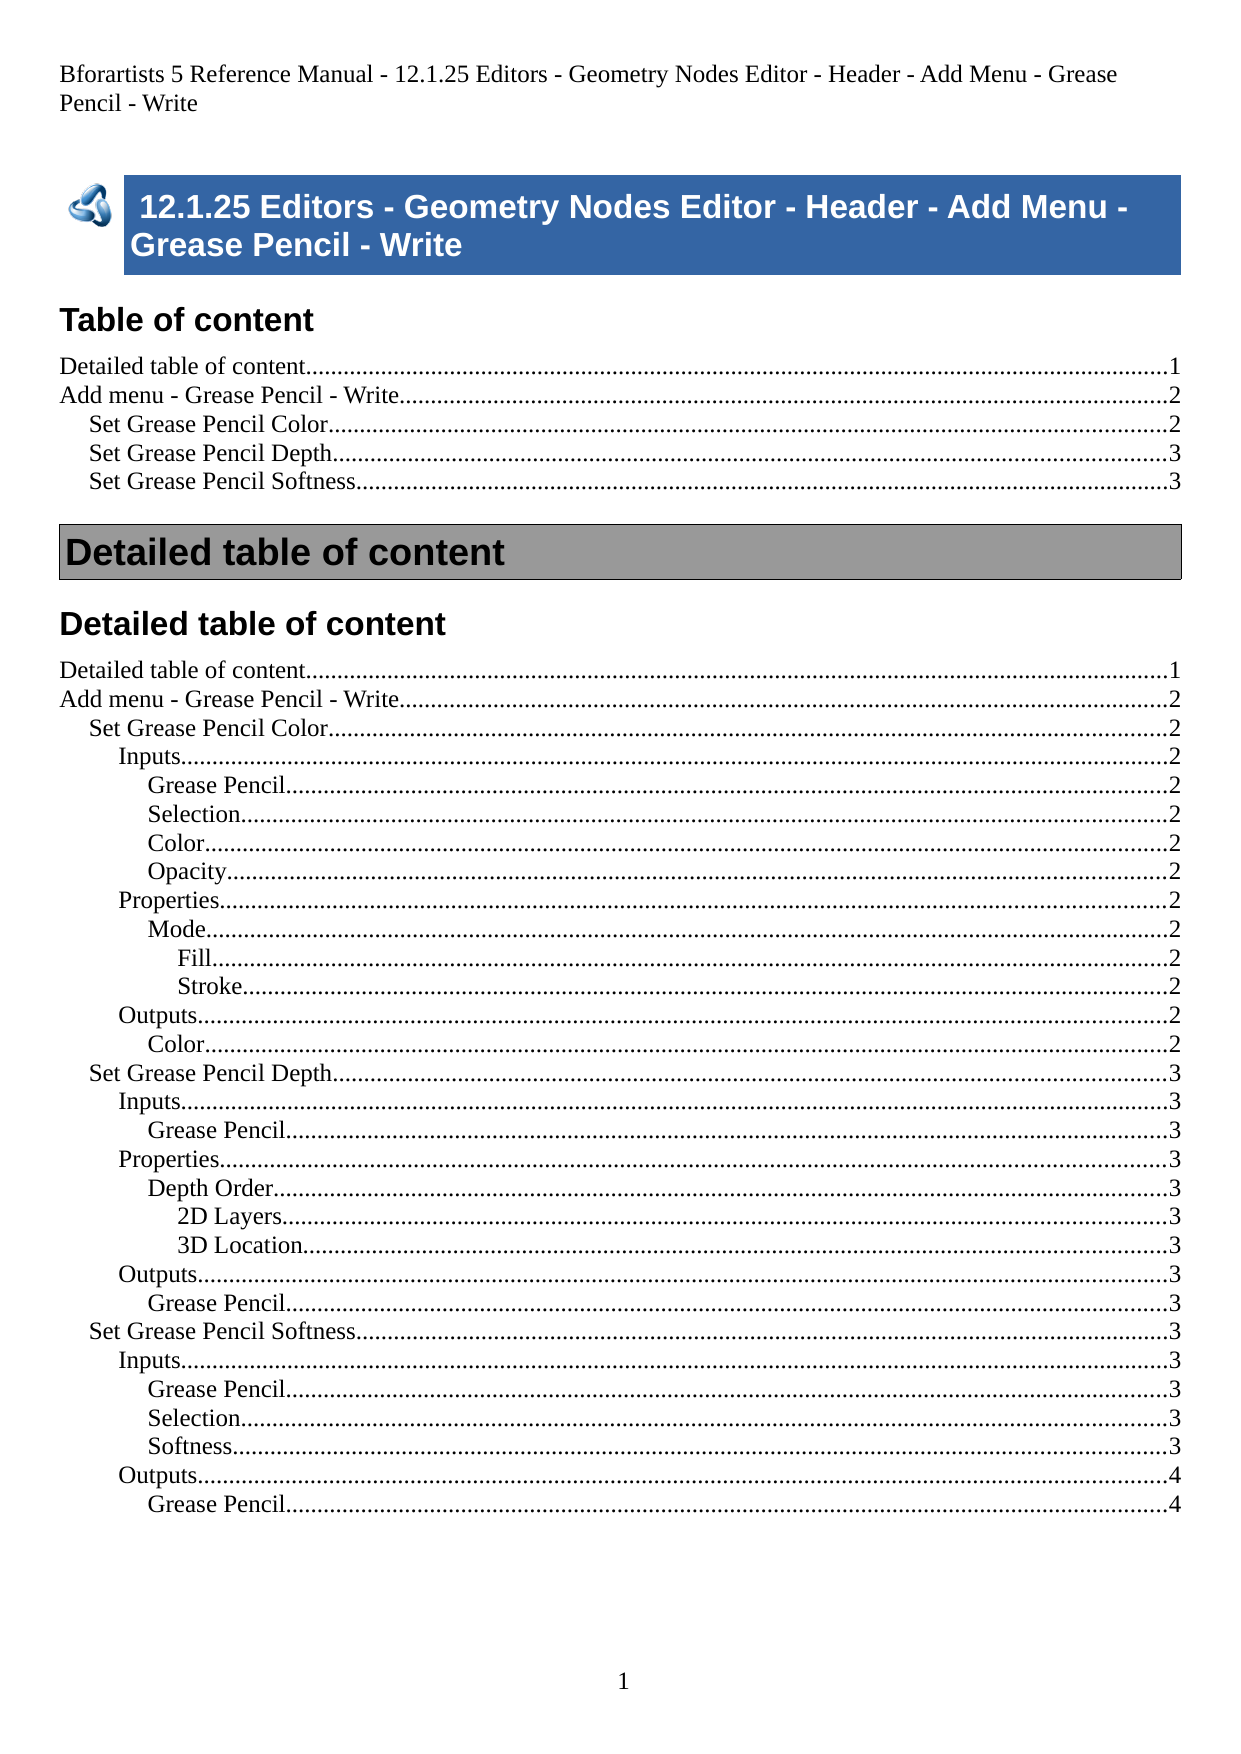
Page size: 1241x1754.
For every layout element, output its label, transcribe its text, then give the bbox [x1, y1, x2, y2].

text 2D Layers 3 [177, 1201, 1181, 1230]
text Softness 3 [147, 1431, 1181, 1460]
text Depth Order 3 [147, 1173, 1181, 1201]
text Grease Pencil 2 [147, 770, 1181, 799]
picture [65, 180, 114, 230]
text Set Grease Pencil Depth 3 [88, 438, 1181, 466]
table_header 12.1.25 Editors - Geometry Nodes Editor - Header - Add Menu - Grease Pencil - Write [124, 175, 1181, 275]
text Inputs 3 [118, 1086, 1181, 1115]
text Color 2 [147, 1029, 1181, 1058]
subtitle Table of content [59, 300, 1181, 339]
text Grease Pencil 3 [147, 1115, 1181, 1144]
text Outputs 4 [118, 1460, 1181, 1489]
subtitle Detailed table of content [59, 604, 1181, 643]
table_header [59, 175, 124, 275]
text Set Grease Pencil Softness 3 [88, 466, 1181, 495]
table_header Detailed table of content [60, 525, 1181, 579]
text Add menu - Grease Pencil - Write 2 [59, 380, 1181, 409]
text Inputs 2 [118, 741, 1181, 770]
text Detailed table of content 1 [59, 351, 1181, 380]
text Outputs 3 [118, 1259, 1181, 1288]
text Properties 3 [118, 1144, 1181, 1173]
text Detailed table of content 1 [59, 655, 1181, 684]
text Grease Pencil 4 [147, 1489, 1181, 1518]
text Set Grease Pencil Depth 3 [88, 1058, 1181, 1086]
text 3D Location 3 [177, 1230, 1181, 1259]
text Selection 2 [147, 799, 1181, 828]
text Color 2 [147, 828, 1181, 856]
text Add menu - Grease Pencil - Write 2 [59, 684, 1181, 713]
text Set Grease Pencil Softness 3 [88, 1316, 1181, 1345]
text Mode 2 [147, 914, 1181, 943]
text Grease Pencil 3 [147, 1374, 1181, 1403]
text Properties 2 [118, 885, 1181, 914]
text Grease Pencil 3 [147, 1288, 1181, 1316]
text Opacity 2 [147, 856, 1181, 885]
text Set Grease Pencil Color 2 [88, 713, 1181, 741]
text Outputs 2 [118, 1000, 1181, 1029]
text Inputs 3 [118, 1345, 1181, 1374]
text Fill 2 [177, 943, 1181, 971]
text Set Grease Pencil Color 2 [88, 409, 1181, 438]
text Selection 3 [147, 1403, 1181, 1431]
text Stroke 2 [177, 971, 1181, 1000]
